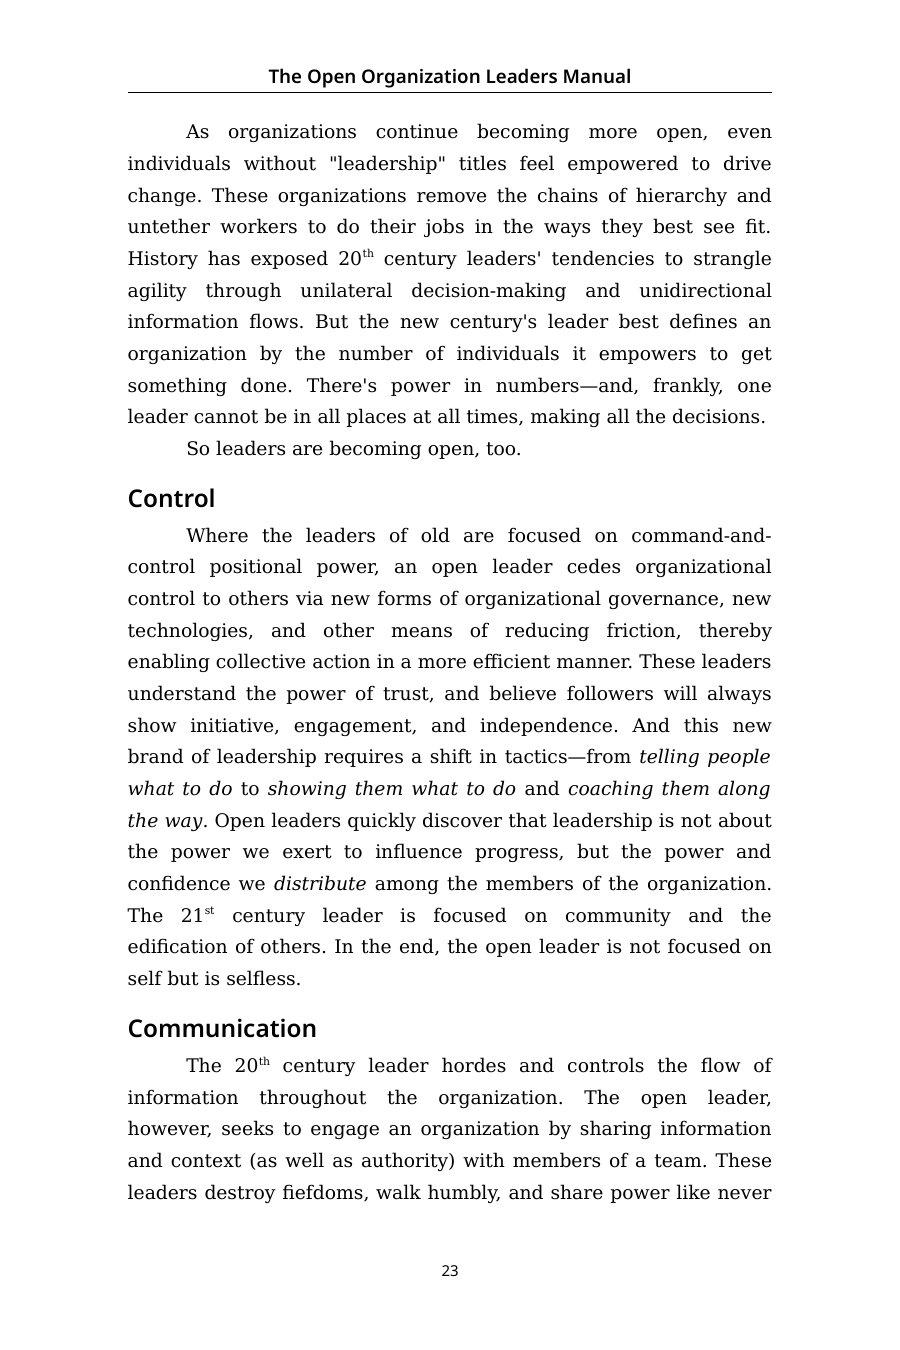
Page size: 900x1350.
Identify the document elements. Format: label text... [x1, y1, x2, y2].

subtitle Control [127, 485, 772, 513]
text As organizations continue becoming more open, even individuals without "leadership" titles feel empowered to drive change. These organizations remove the chains of hierarchy and untether workers to do their jobs in the ways they best see fit. History has exposed 20th century leaders' tendencies to strangle agility through unilateral decision-making and unidirectional information flows. But the new century's leader best defines an organization by the number of individuals it empowers to get something done. There's power in numbers—and, frankly, one leader cannot be in all places at all times, making all the decisions. [127, 121, 772, 428]
text Where the leaders of old are focused on command-and-control positional power, an open leader cedes organizational control to others via new forms of organizational governance, new technologies, and other means of reducing friction, thereby enabling collective action in a more efficient manner. These leaders understand the power of trust, and believe followers will always show initiative, engagement, and independence. And this new brand of leadership requires a shift in tactics—from telling people what to do to showing them what to do and coaching them along the way. Open leaders quickly discover that leadership is not about the power we exert to influence progress, but the power and confidence we distribute among the members of the organization. The 21st century leader is focused on community and the edification of others. In the end, the open leader is not focused on self but is selfless. [127, 525, 772, 990]
text So leaders are becoming open, too. [127, 438, 772, 460]
text The 20th century leader hordes and controls the flow of information throughout the organization. The open leader, however, seeks to engage an organization by sharing information and context (as well as authority) with members of a team. These leaders destroy fiefdoms, walk humbly, and share power like never [127, 1055, 772, 1204]
subtitle Communication [127, 1015, 772, 1043]
